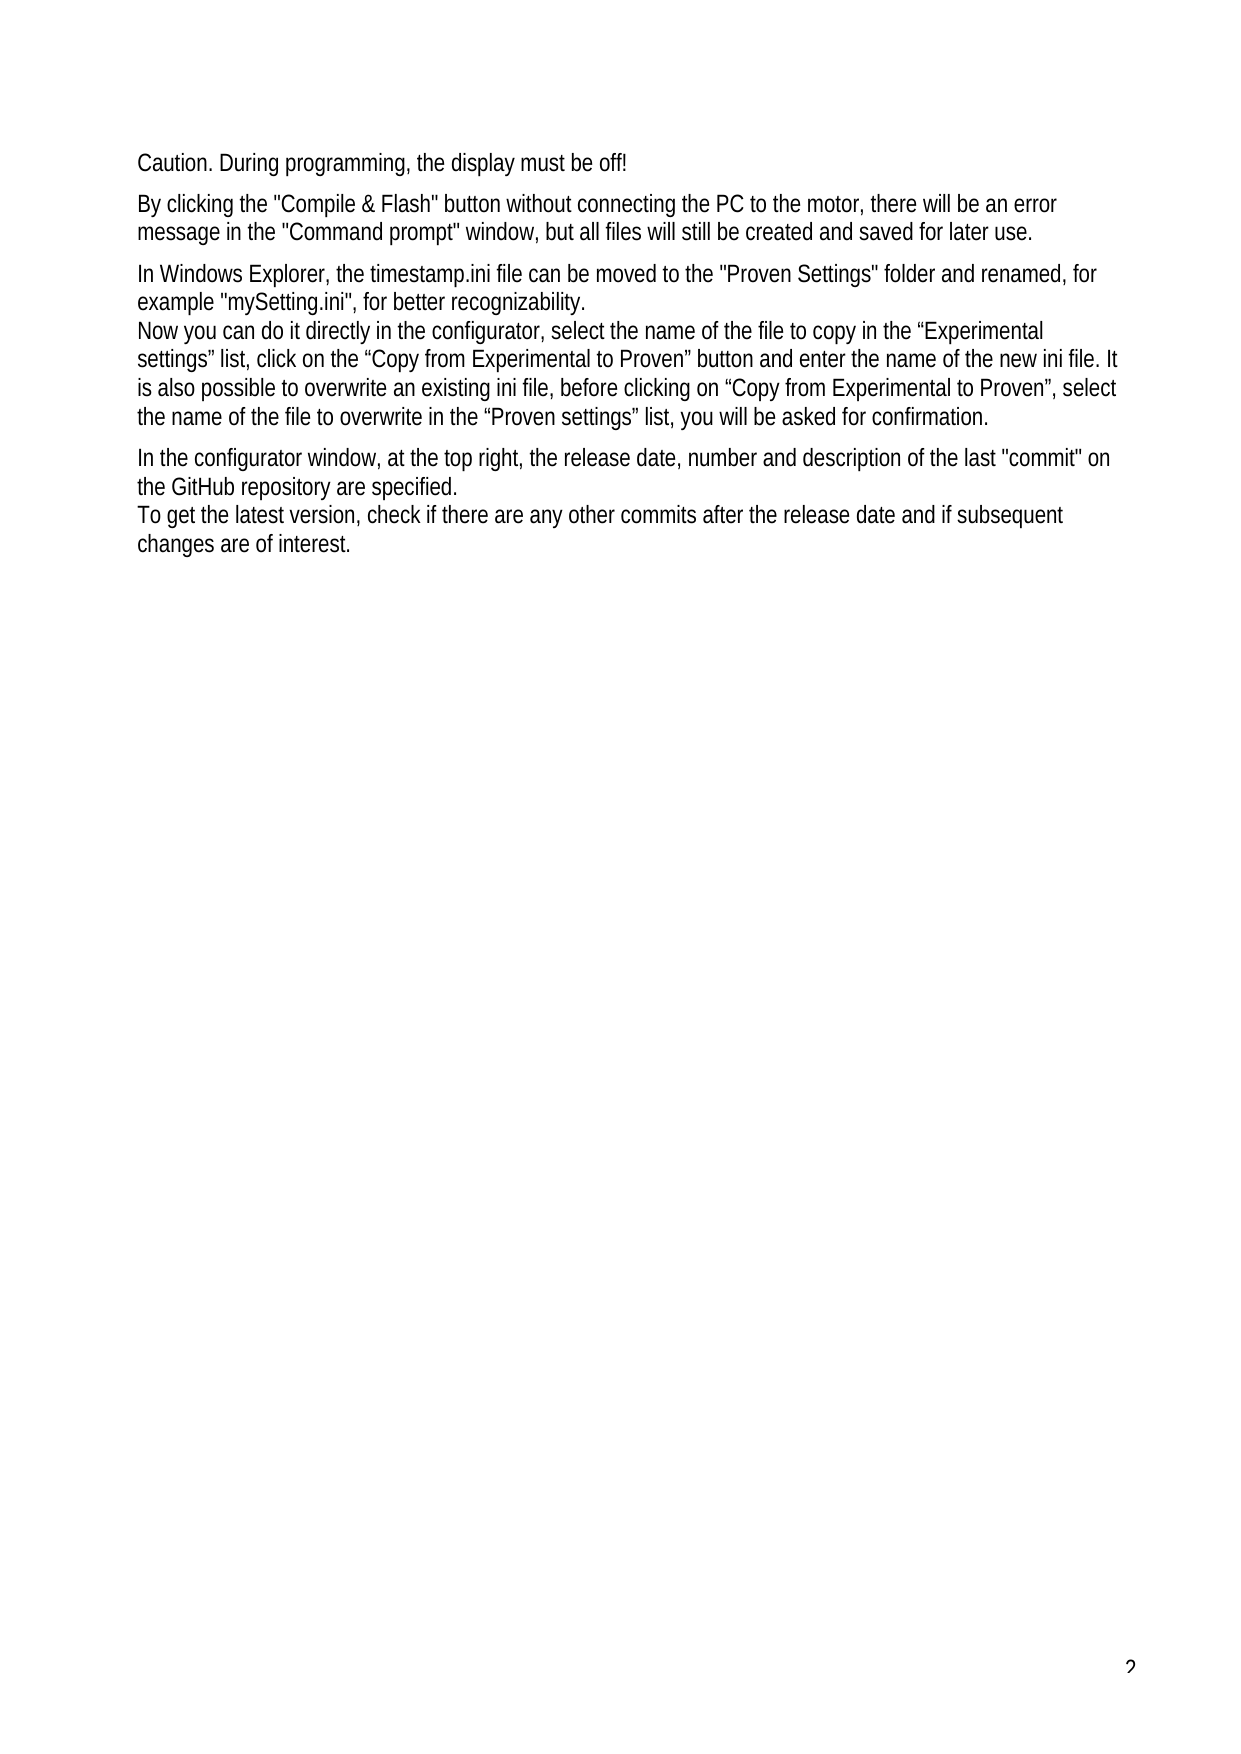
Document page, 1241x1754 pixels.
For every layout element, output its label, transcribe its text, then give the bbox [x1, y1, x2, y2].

text Now you can do it directly in the configurator, select the name of the file to copy in the “Experimental settings” list, click on the “Copy from Experimental to Proven” button and enter the name of the new ini file. It is also possible to overwrite an existing ini file, before clicking on “Copy from Experimental to Proven”, select the name of the file to overwrite in the “Proven settings” list, you will be asked for confirmation. [137, 316, 1122, 430]
text By clicking the "Compile & Flash" button without connecting the PC to the motor, there will be an error message in the "Command prompt" window, but all files will still be created and saved for later use. [137, 189, 1122, 246]
text In the configurator window, at the top right, the release date, number and description of the last "commit" on the GitHub repository are specified. [137, 443, 1122, 500]
text Caution. During programming, the display must be off! [137, 148, 1122, 176]
text In Windows Explorer, the timestamp.ini file can be moved to the "Proven Settings" folder and renamed, for example "mySetting.ini", for better recognizability. [137, 258, 1122, 316]
text To get the latest version, check if there are any other commits after the release date and if subsequent changes are of interest. [137, 500, 1122, 557]
